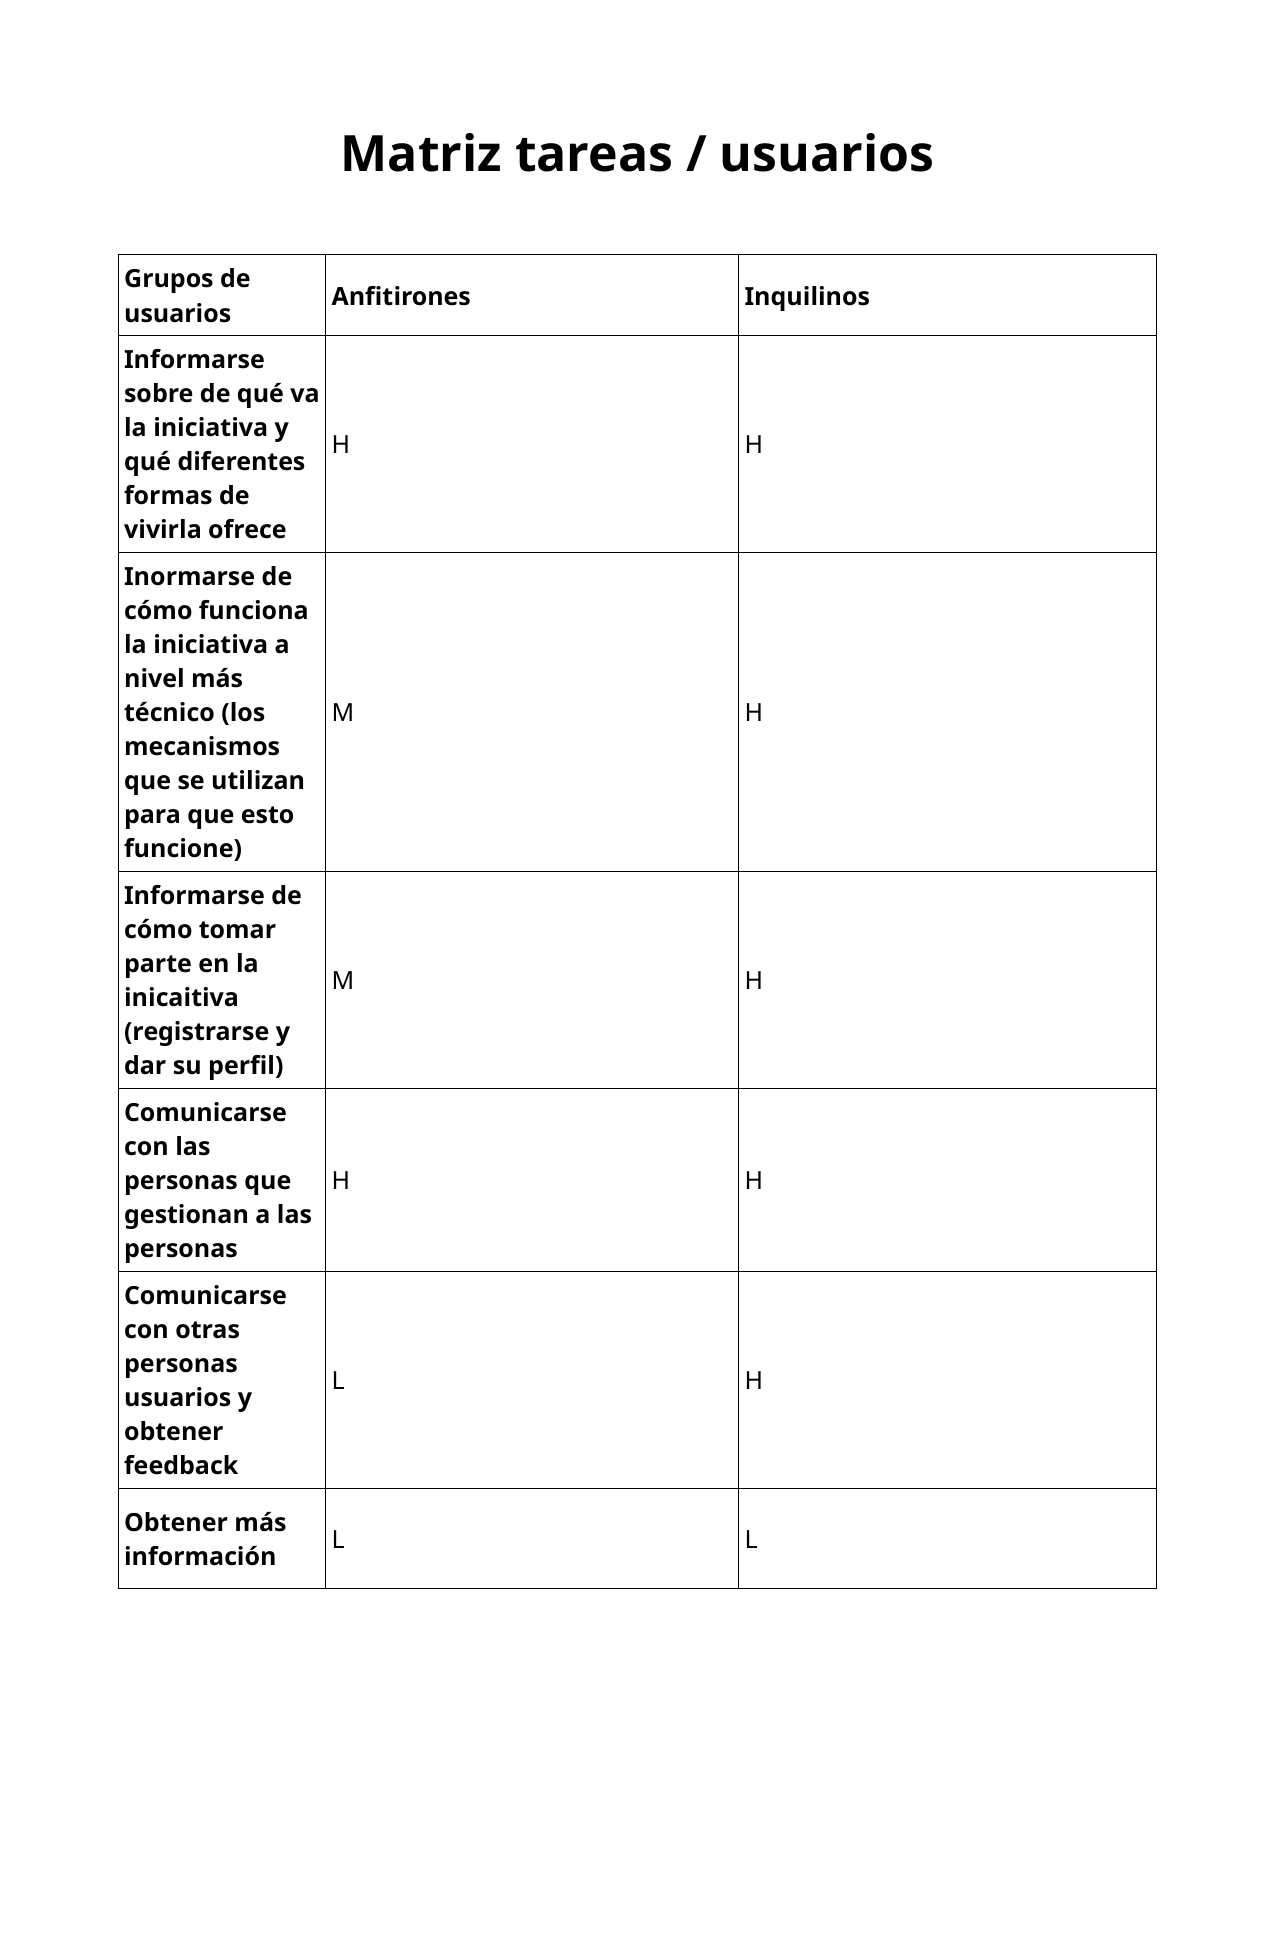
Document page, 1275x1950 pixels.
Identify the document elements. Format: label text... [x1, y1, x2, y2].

table_cell L [326, 1489, 738, 1588]
table_header Inquilinos [739, 255, 1156, 335]
table_cell H [326, 1089, 738, 1271]
table_cell Inormarse de cómo funciona la iniciativa a nivel más técnico (los mecanismos que se utilizan para que esto funcione) [119, 553, 325, 871]
table_cell Obtener más información [119, 1489, 325, 1588]
table_cell H [739, 1089, 1156, 1271]
table_header Grupos de usuarios [119, 255, 325, 335]
table_cell H [739, 872, 1156, 1088]
table_cell M [326, 872, 738, 1088]
table_cell H [326, 336, 738, 552]
table_header Anfitirones [326, 255, 738, 335]
table_cell Informarse de cómo tomar parte en la inicaitiva (registrarse y dar su perfil) [119, 872, 325, 1088]
table_cell Informarse sobre de qué va la iniciativa y qué diferentes formas de vivirla ofrece [119, 336, 325, 552]
table_cell L [326, 1272, 738, 1487]
table_cell L [739, 1489, 1156, 1588]
text Matriz tareas / usuarios [118, 118, 1157, 186]
table_cell Comunicarse con otras personas usuarios y obtener feedback [119, 1272, 325, 1487]
table_cell H [739, 1272, 1156, 1487]
table_cell H [739, 336, 1156, 552]
table_cell Comunicarse con las personas que gestionan a las personas [119, 1089, 325, 1271]
table_cell M [326, 553, 738, 871]
table_cell H [739, 553, 1156, 871]
